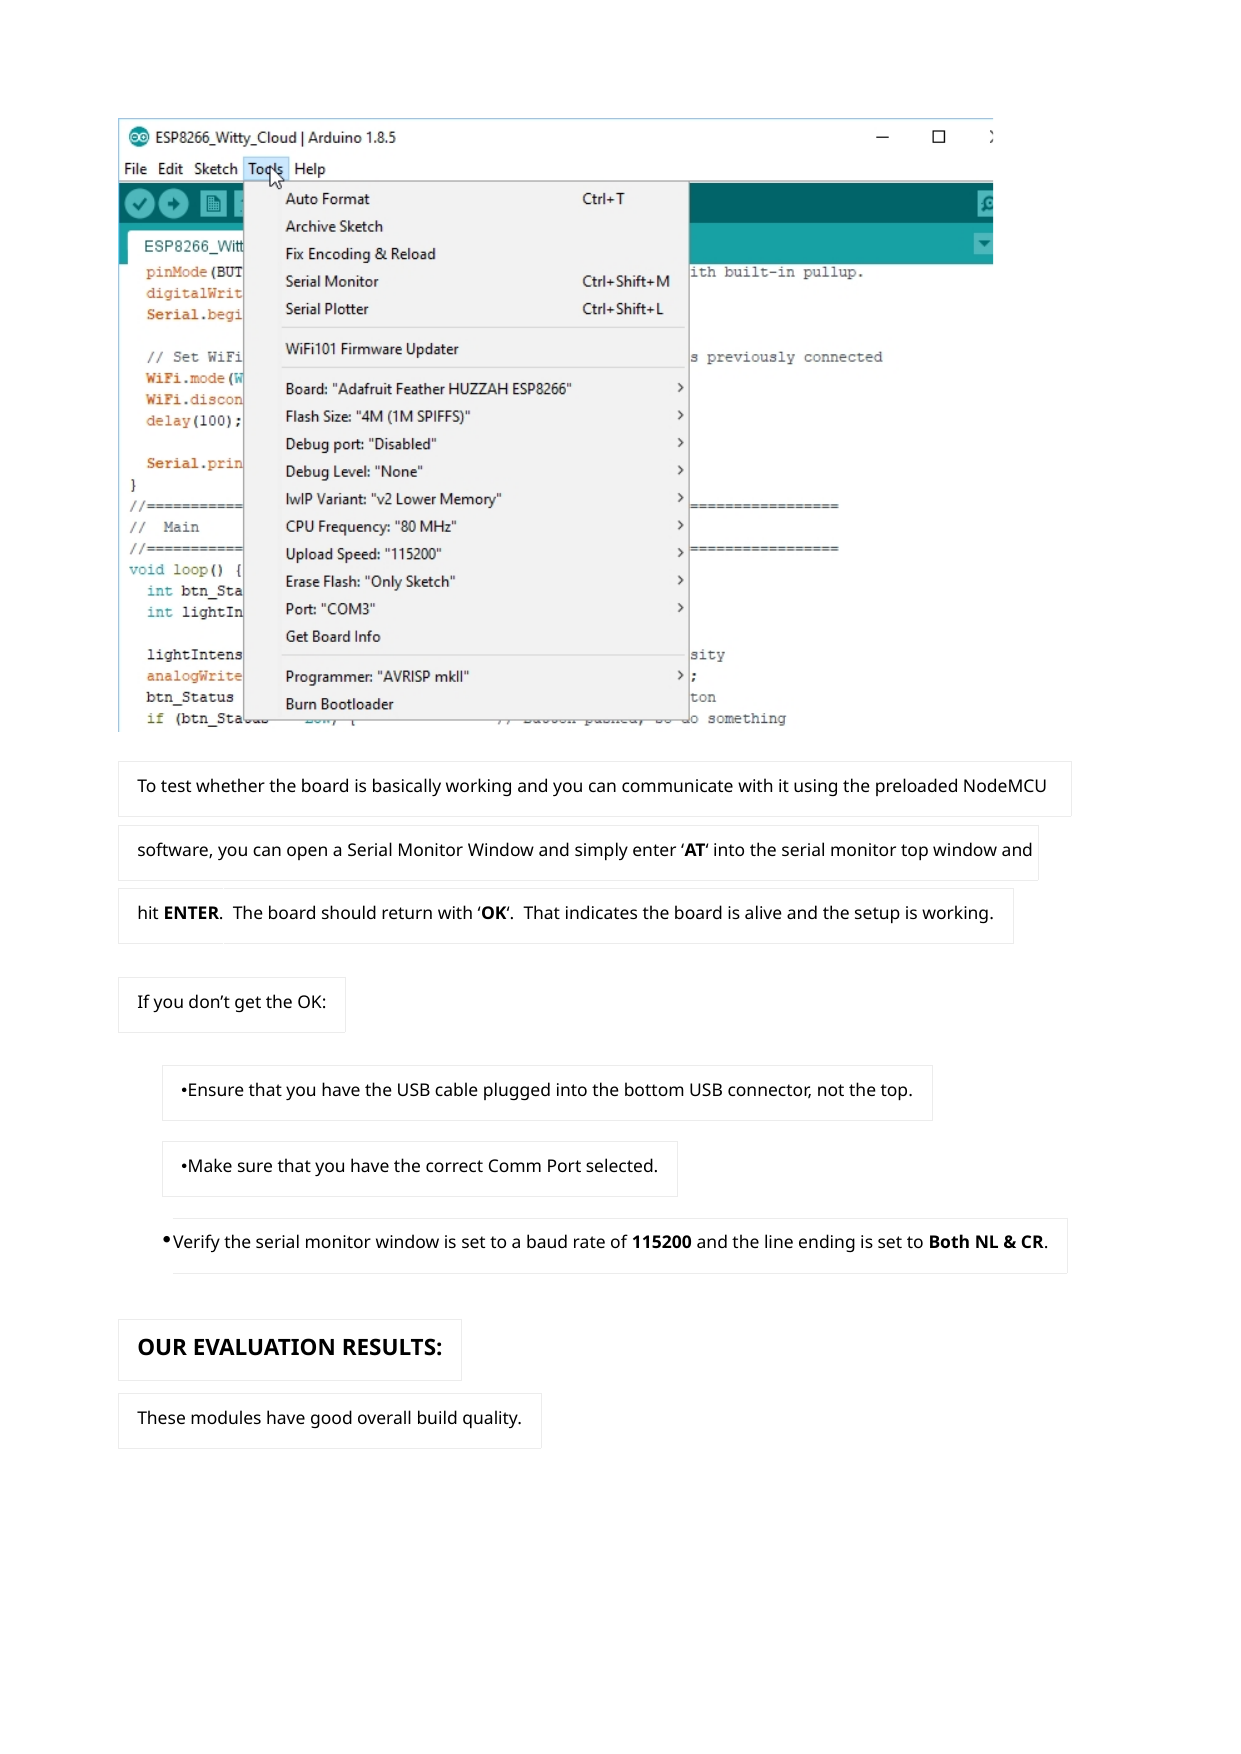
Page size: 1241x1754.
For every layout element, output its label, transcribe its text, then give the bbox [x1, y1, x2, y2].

subtitle [462, 1318, 1122, 1381]
list [933, 1065, 1122, 1121]
picture [118, 118, 994, 732]
text [346, 977, 1122, 1032]
text To test whether the board is basically working and you can communicate with it using the preloaded NodeMCU software, you can open a Serial Monitor Window and simply enter ‘AT‘ into the serial monitor top window and hit ENTER. The board should return with ‘OK‘. That indicates the board is alive and the setup is working. [118, 761, 1122, 943]
subtitle OUR EVALUATION RESULTS: [119, 1320, 461, 1380]
list Make sure that you have the correct Comm Port selected. [163, 1142, 677, 1196]
text If you don’t get the OK: [119, 978, 345, 1032]
text [542, 1393, 1122, 1448]
text These modules have good overall build quality. [119, 1394, 541, 1448]
list Verify the serial monitor window is set to a baud rate of 115200 and the line ending is set to Both NL & CR. [162, 1217, 1067, 1273]
list [1068, 1217, 1122, 1273]
list Ensure that you have the USB cable plugged into the bottom USB connector, not the top. [163, 1066, 932, 1120]
list [678, 1141, 1122, 1197]
